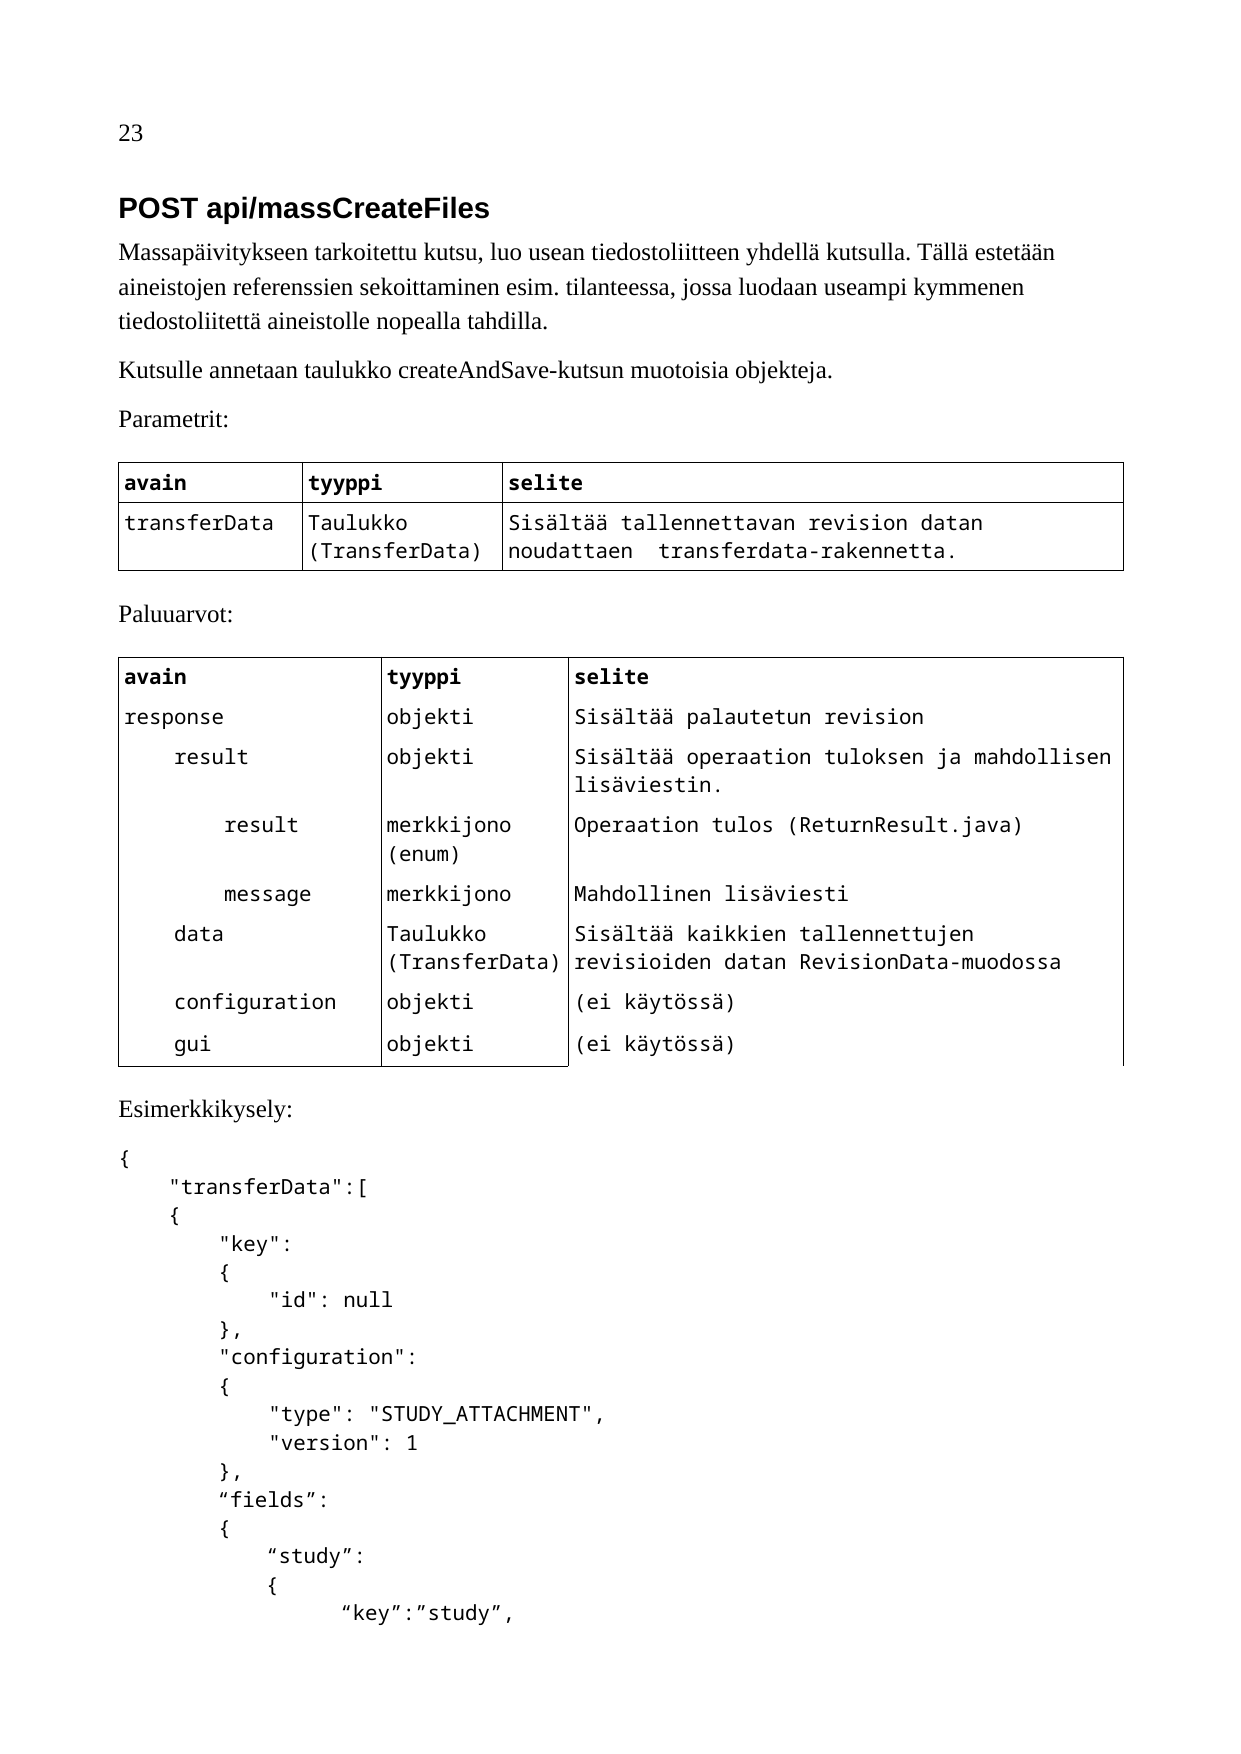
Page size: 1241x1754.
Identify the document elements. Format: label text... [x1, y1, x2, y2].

text "configuration": [118, 1342, 1122, 1371]
text { [118, 1200, 1122, 1229]
text { [118, 1513, 1122, 1542]
table_cell Sisältää palautetun revision [569, 697, 1123, 736]
table_header avain [119, 463, 302, 502]
text “study”: [118, 1542, 1122, 1570]
text { [118, 1257, 1122, 1286]
text }, [118, 1456, 1122, 1485]
table_header avain [119, 658, 381, 697]
table_cell Sisältää tallennettavan revision datan noudattaen transferdata-rakennetta. [503, 503, 1123, 570]
table_cell Taulukko (TransferData) [303, 503, 502, 570]
table_cell Sisältää operaation tuloksen ja mahdollisen lisäviestin. [569, 736, 1123, 805]
table_header tyyppi [303, 463, 502, 502]
text { [118, 1570, 1122, 1598]
table_cell result [119, 736, 381, 805]
table_cell (ei käytössä) [569, 1024, 1123, 1066]
table_cell Operaation tulos (ReturnResult.java) [569, 805, 1123, 873]
text "id": null [118, 1286, 1122, 1314]
table_cell data [119, 913, 381, 981]
table_cell objekti [382, 736, 568, 805]
table_header selite [569, 658, 1123, 697]
text Paluuarvot: [118, 599, 1122, 628]
text “fields”: [118, 1485, 1122, 1513]
text Esimerkkikysely: [118, 1094, 1122, 1123]
text “key”:”study”, [118, 1598, 1122, 1627]
table_cell configuration [119, 981, 381, 1023]
text }, [118, 1314, 1122, 1342]
table_cell objekti [382, 981, 568, 1023]
text Massapäivitykseen tarkoitettu kutsu, luo usean tiedostoliitteen yhdellä kutsulla. Tällä estetään aineistojen referenssien sekoittaminen esim. tilanteessa, jossa luodaan useampi kymmenen tiedostoliitettä aineistolle nopealla tahdilla. [118, 237, 1122, 335]
text "version": 1 [118, 1428, 1122, 1456]
text Kutsulle annetaan taulukko createAndSave-kutsun muotoisia objekteja. [118, 355, 1122, 384]
table_header tyyppi [382, 658, 568, 697]
table_cell merkkijono (enum) [382, 805, 568, 873]
table_cell Sisältää kaikkien tallennettujen revisioiden datan RevisionData-muodossa [569, 913, 1123, 981]
subtitle POST api/massCreateFiles [118, 191, 1122, 225]
table_cell objekti [382, 697, 568, 736]
table_cell result [119, 805, 381, 873]
text Parametrit: [118, 404, 1122, 433]
table_cell (ei käytössä) [569, 981, 1123, 1023]
table_cell Taulukko (TransferData) [382, 913, 568, 981]
table_cell transferData [119, 503, 302, 570]
table_cell gui [119, 1024, 381, 1066]
text { [118, 1371, 1122, 1399]
text "transferData":[ [118, 1172, 1122, 1200]
table_header selite [503, 463, 1123, 502]
text { [118, 1143, 1122, 1172]
text "key": [118, 1229, 1122, 1257]
table_cell Mahdollinen lisäviesti [569, 873, 1123, 913]
table_cell message [119, 873, 381, 913]
text "type": "STUDY_ATTACHMENT", [118, 1399, 1122, 1428]
table_cell objekti [382, 1024, 568, 1066]
table_cell response [119, 697, 381, 736]
table_cell merkkijono [382, 873, 568, 913]
